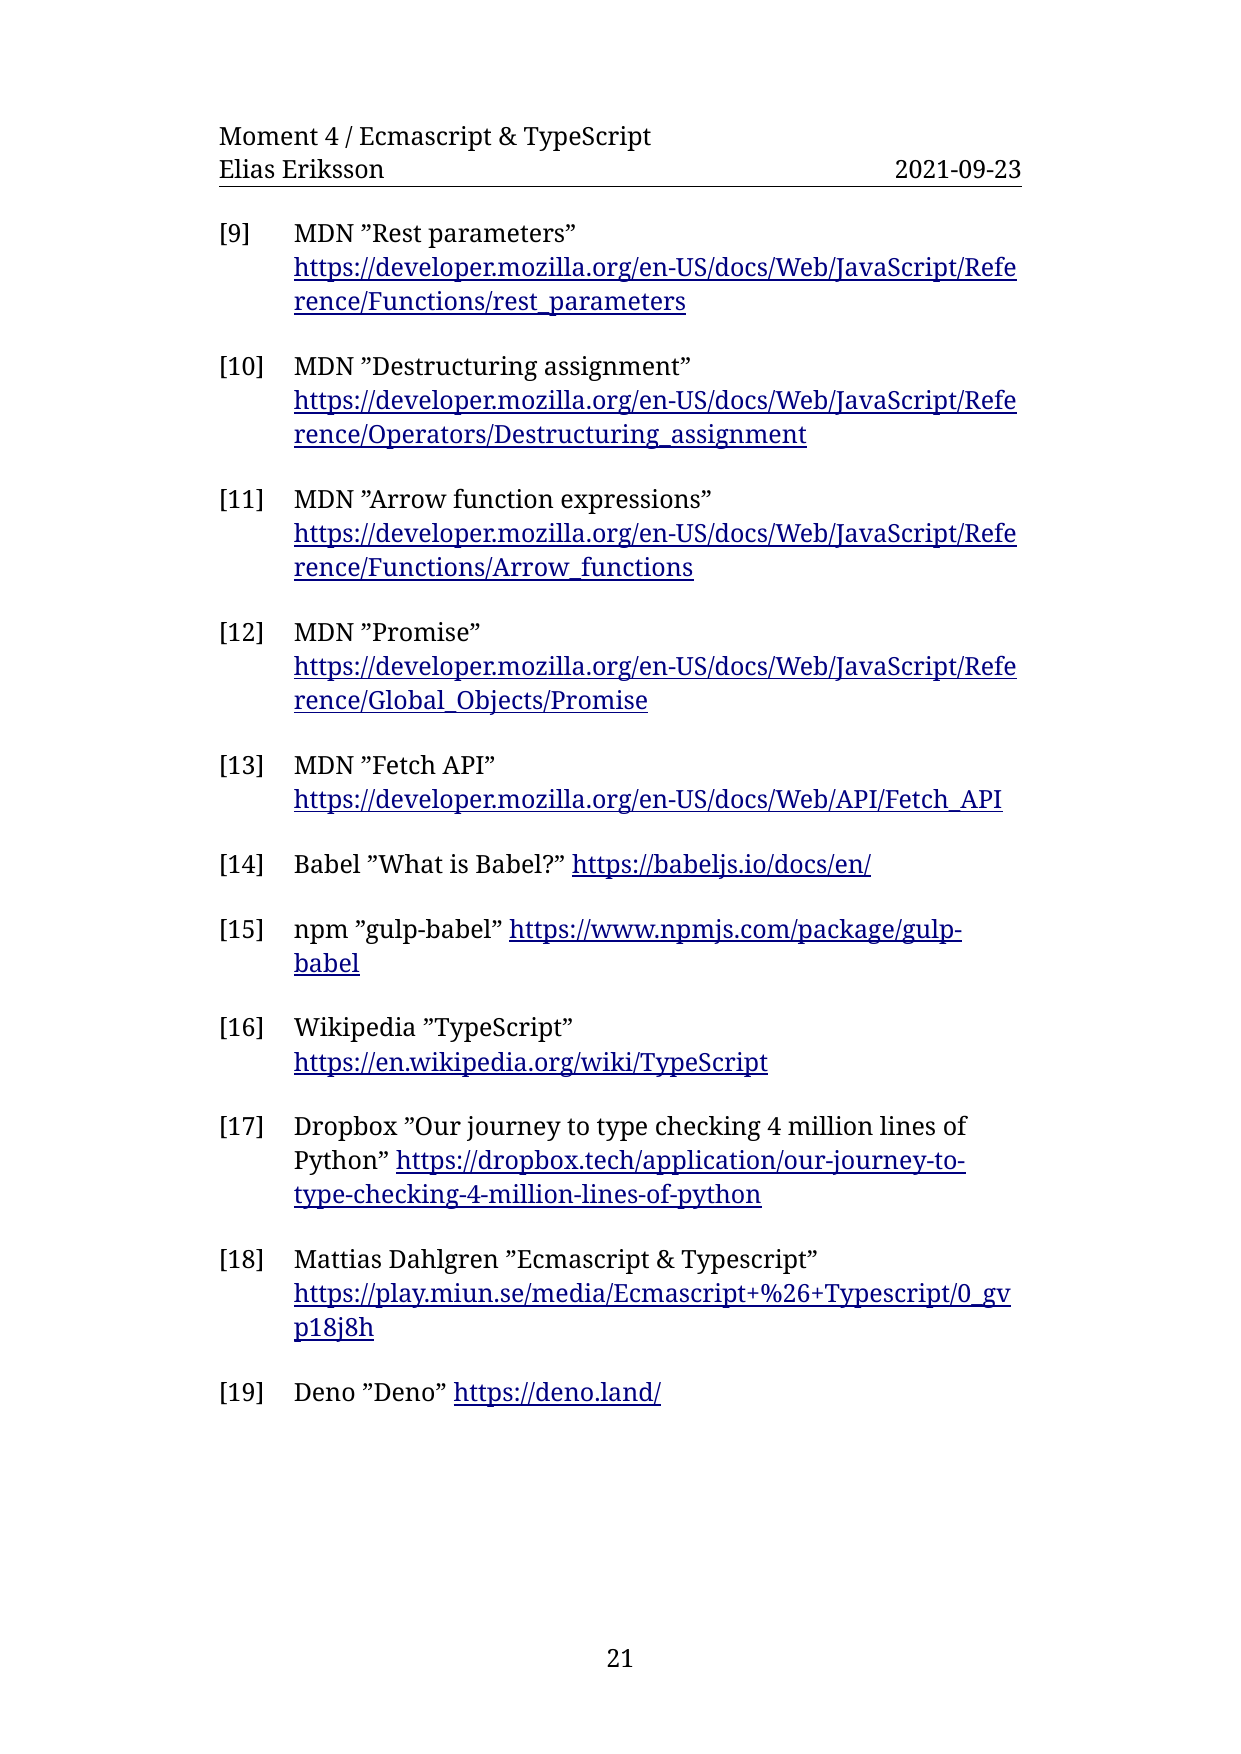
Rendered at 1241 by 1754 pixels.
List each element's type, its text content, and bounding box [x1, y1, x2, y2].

list Mattias Dahlgren ”Ecmascript & Typescript” https://play.miun.se/media/Ecmascript+%26+Typescript/0_gvp18j8h [218, 1242, 1022, 1344]
list MDN ”Arrow function expressions” https://developer.mozilla.org/en-US/docs/Web/JavaScript/Reference/Functions/Arrow_functions [218, 482, 1022, 584]
list npm ”gulp-babel” https://www.npmjs.com/package/gulp-babel [218, 911, 1022, 979]
list Babel ”What is Babel?” https://babeljs.io/docs/en/ [218, 846, 1022, 881]
list MDN ”Rest parameters” https://developer.mozilla.org/en-US/docs/Web/JavaScript/Reference/Functions/rest_parameters [218, 216, 1022, 318]
list Wikipedia ”TypeScript” https://en.wikipedia.org/wiki/TypeScript [218, 1010, 1022, 1078]
list Deno ”Deno” https://deno.land/ [218, 1375, 1022, 1409]
list Dropbox ”Our journey to type checking 4 million lines of Python” https://dropbox.tech/application/our-journey-to-type-checking-4-million-lines-of-python [218, 1109, 1022, 1211]
list MDN ”Fetch API” https://developer.mozilla.org/en-US/docs/Web/API/Fetch_API [218, 748, 1022, 816]
list MDN ”Promise” https://developer.mozilla.org/en-US/docs/Web/JavaScript/Reference/Global_Objects/Promise [218, 615, 1022, 717]
list MDN ”Destructuring assignment” https://developer.mozilla.org/en-US/docs/Web/JavaScript/Reference/Operators/Destructuring_assignment [218, 349, 1022, 451]
